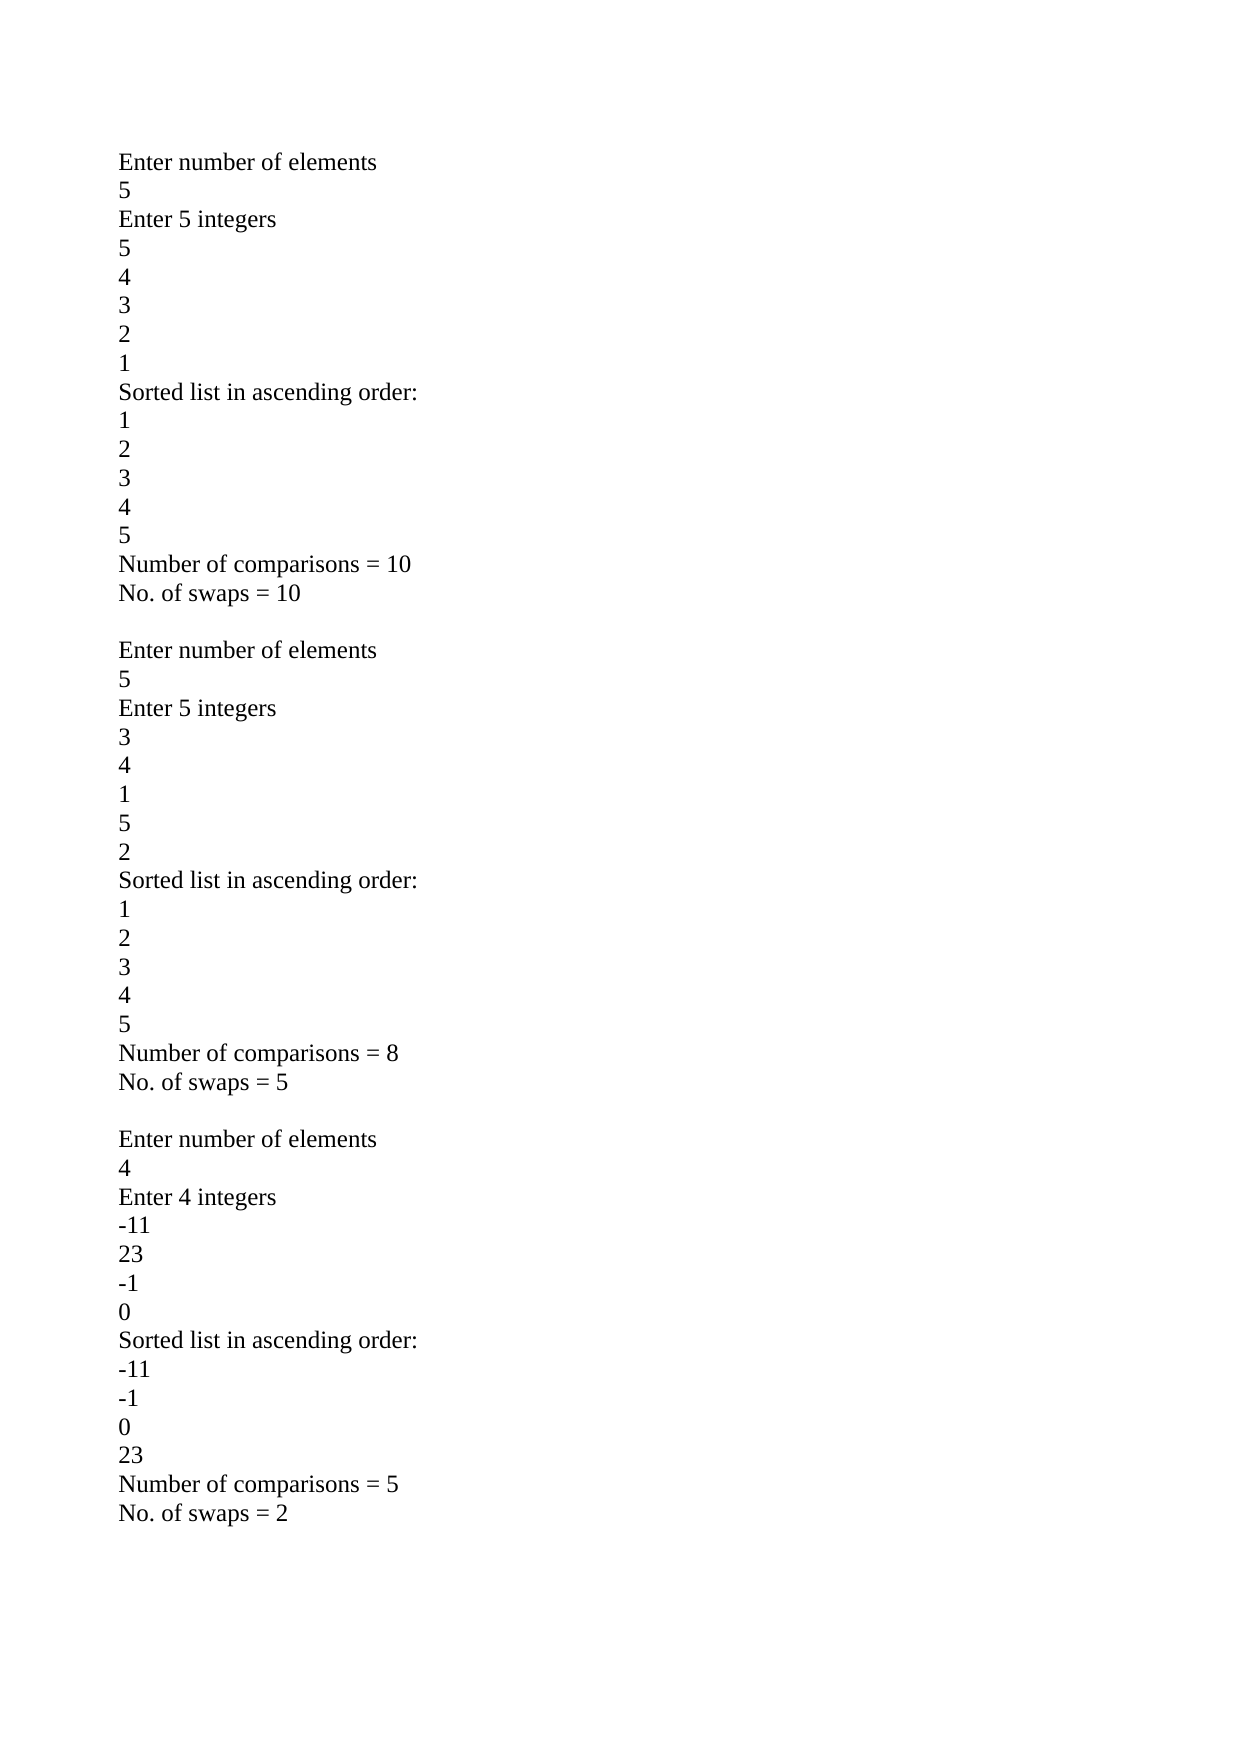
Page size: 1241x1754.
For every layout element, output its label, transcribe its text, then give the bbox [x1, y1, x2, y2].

text 4 [118, 981, 1122, 1009]
text 2 [118, 837, 1122, 866]
text No. of swaps = 10 [118, 578, 1122, 607]
text 0 [118, 1297, 1122, 1326]
text 2 [118, 319, 1122, 348]
text 2 [118, 434, 1122, 463]
text 5 [118, 808, 1122, 837]
text Enter number of elements [118, 1124, 1122, 1153]
text Number of comparisons = 8 [118, 1038, 1122, 1067]
text 4 [118, 262, 1122, 291]
text 23 [118, 1239, 1122, 1268]
text Sorted list in ascending order: [118, 1326, 1122, 1354]
text Enter number of elements [118, 636, 1122, 664]
text Number of comparisons = 5 [118, 1469, 1122, 1498]
text 1 [118, 348, 1122, 377]
text Number of comparisons = 10 [118, 549, 1122, 578]
text Enter number of elements [118, 147, 1122, 176]
text Sorted list in ascending order: [118, 866, 1122, 894]
text 5 [118, 176, 1122, 204]
text 5 [118, 664, 1122, 693]
text -1 [118, 1268, 1122, 1297]
text 0 [118, 1412, 1122, 1441]
text No. of swaps = 5 [118, 1067, 1122, 1096]
text 5 [118, 233, 1122, 262]
text 1 [118, 894, 1122, 923]
text Enter 5 integers [118, 693, 1122, 722]
text -11 [118, 1211, 1122, 1239]
text 3 [118, 463, 1122, 492]
text 4 [118, 751, 1122, 779]
text 4 [118, 492, 1122, 521]
text Enter 4 integers [118, 1182, 1122, 1211]
text 3 [118, 952, 1122, 981]
text 3 [118, 722, 1122, 751]
text 1 [118, 779, 1122, 808]
text 5 [118, 521, 1122, 549]
text 5 [118, 1009, 1122, 1038]
text 3 [118, 291, 1122, 319]
text No. of swaps = 2 [118, 1498, 1122, 1527]
text Sorted list in ascending order: [118, 377, 1122, 406]
text 23 [118, 1441, 1122, 1469]
text -1 [118, 1383, 1122, 1412]
text 4 [118, 1153, 1122, 1182]
text 1 [118, 406, 1122, 434]
text Enter 5 integers [118, 204, 1122, 233]
text -11 [118, 1354, 1122, 1383]
text 2 [118, 923, 1122, 952]
